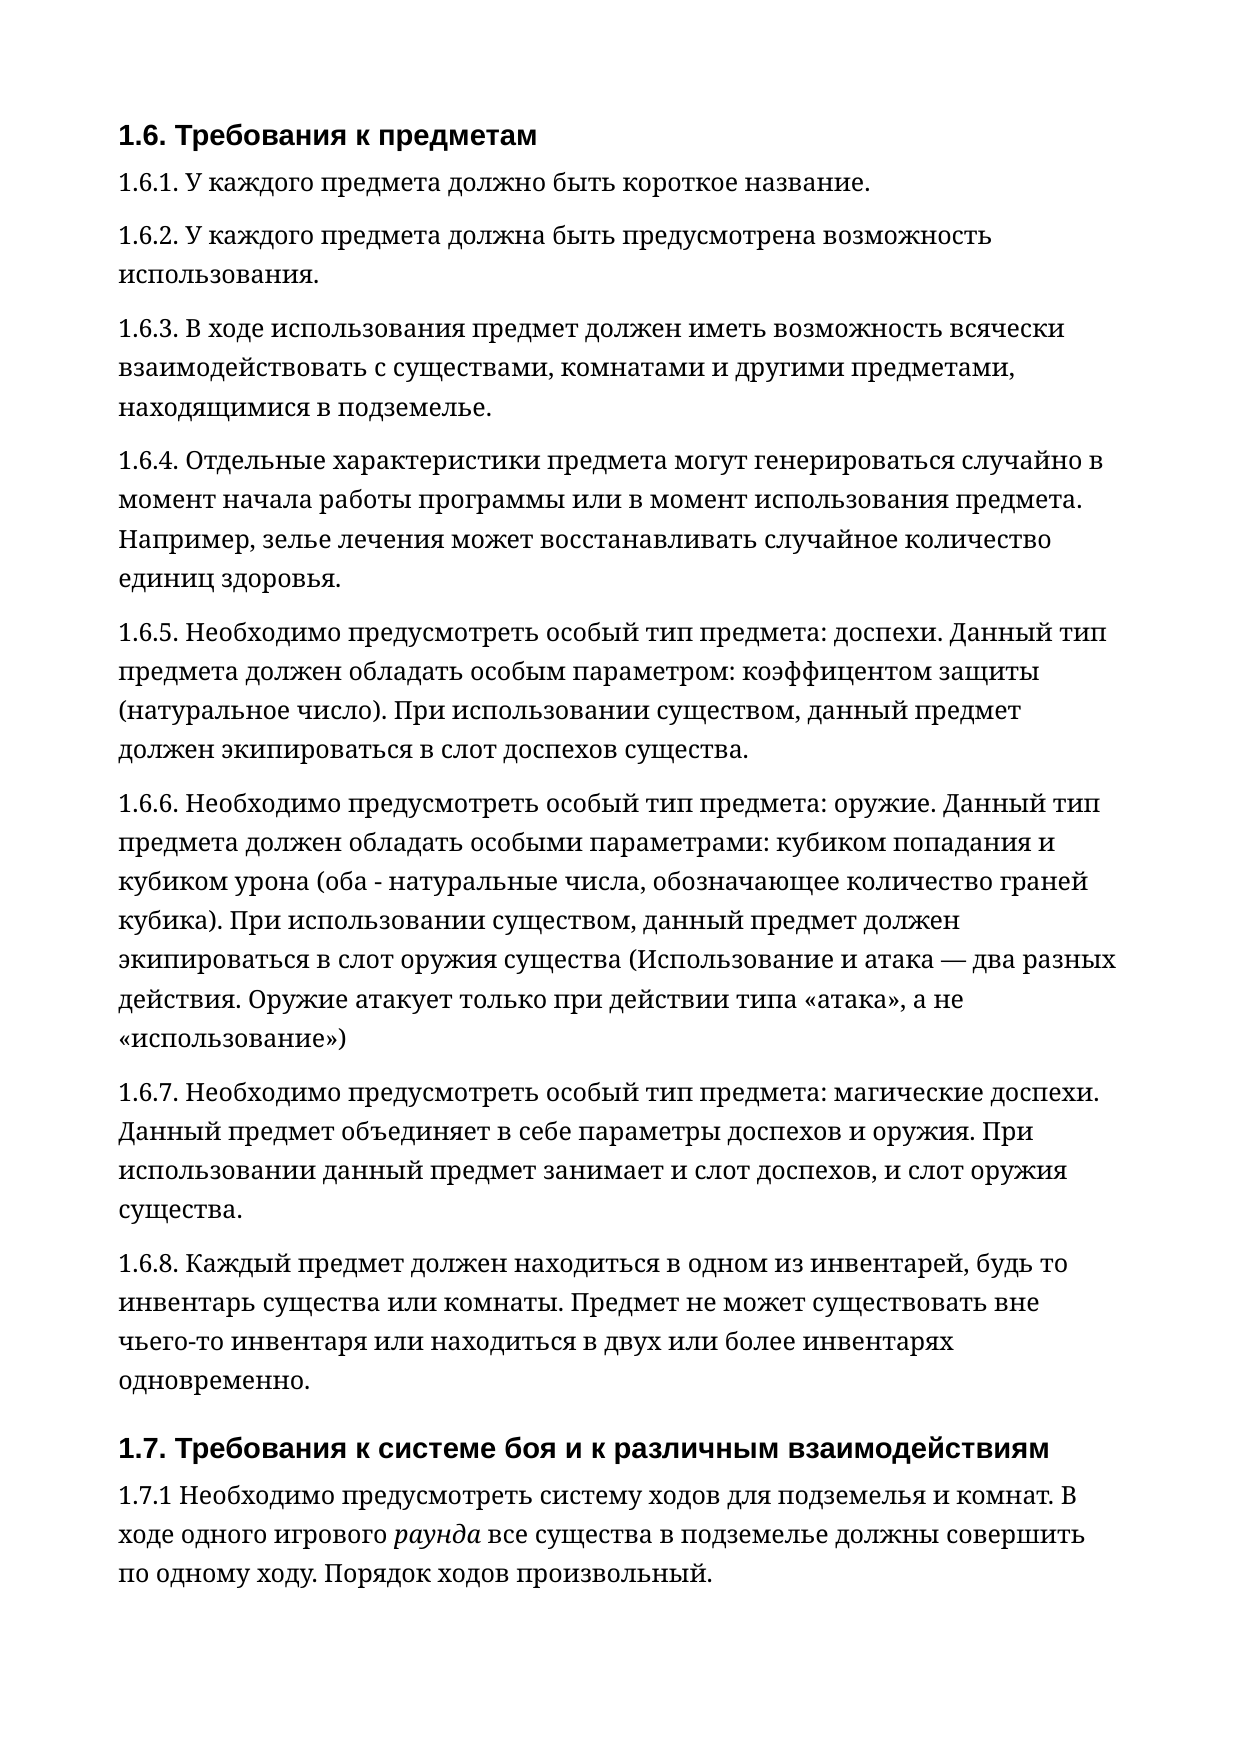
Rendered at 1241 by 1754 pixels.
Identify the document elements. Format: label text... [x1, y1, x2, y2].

text 1.6.1. У каждого предмета должно быть короткое название. [118, 164, 1122, 198]
text 1.7.1 Необходимо предусмотреть систему ходов для подземелья и комнат. В ходе одного игрового раунда все существа в подземелье должны совершить по одному ходу. Порядок ходов произвольный. [118, 1477, 1122, 1590]
text 1.6.7. Необходимо предусмотреть особый тип предмета: магические доспехи. Данный предмет объединяет в себе параметры доспехов и оружия. При использовании данный предмет занимает и слот доспехов, и слот оружия существа. [118, 1074, 1122, 1226]
subtitle 1.7. Требования к системе боя и к различным взаимодействиям [118, 1431, 1122, 1465]
text 1.6.3. В ходе использования предмет должен иметь возможность всячески взаимодействовать с существами, комнатами и другими предметами, находящимися в подземелье. [118, 311, 1122, 423]
text 1.6.8. Каждый предмет должен находиться в одном из инвентарей, будь то инвентарь существа или комнаты. Предмет не может существовать вне чьего-то инвентаря или находиться в двух или более инвентарях одновременно. [118, 1245, 1122, 1397]
text 1.6.5. Необходимо предусмотреть особый тип предмета: доспехи. Данный тип предмета должен обладать особым параметром: коэффицентом защиты (натуральное число). При использовании существом, данный предмет должен экипироваться в слот доспехов существа. [118, 614, 1122, 766]
subtitle 1.6. Требования к предметам [118, 118, 1122, 152]
text 1.6.2. У каждого предмета должна быть предусмотрена возможность использования. [118, 218, 1122, 291]
text 1.6.6. Необходимо предусмотреть особый тип предмета: оружие. Данный тип предмета должен обладать особыми параметрами: кубиком попадания и кубиком урона (оба - натуральные числа, обозначающее количество граней кубика). При использовании существом, данный предмет должен экипироваться в слот оружия существа (Использование и атака — два разных действия. Оружие атакует только при действии типа «атака», а не «использование») [118, 785, 1122, 1054]
text 1.6.4. Отдельные характеристики предмета могут генерироваться случайно в момент начала работы программы или в момент использования предмета. Например, зелье лечения может восстанавливать случайное количество единиц здоровья. [118, 443, 1122, 594]
